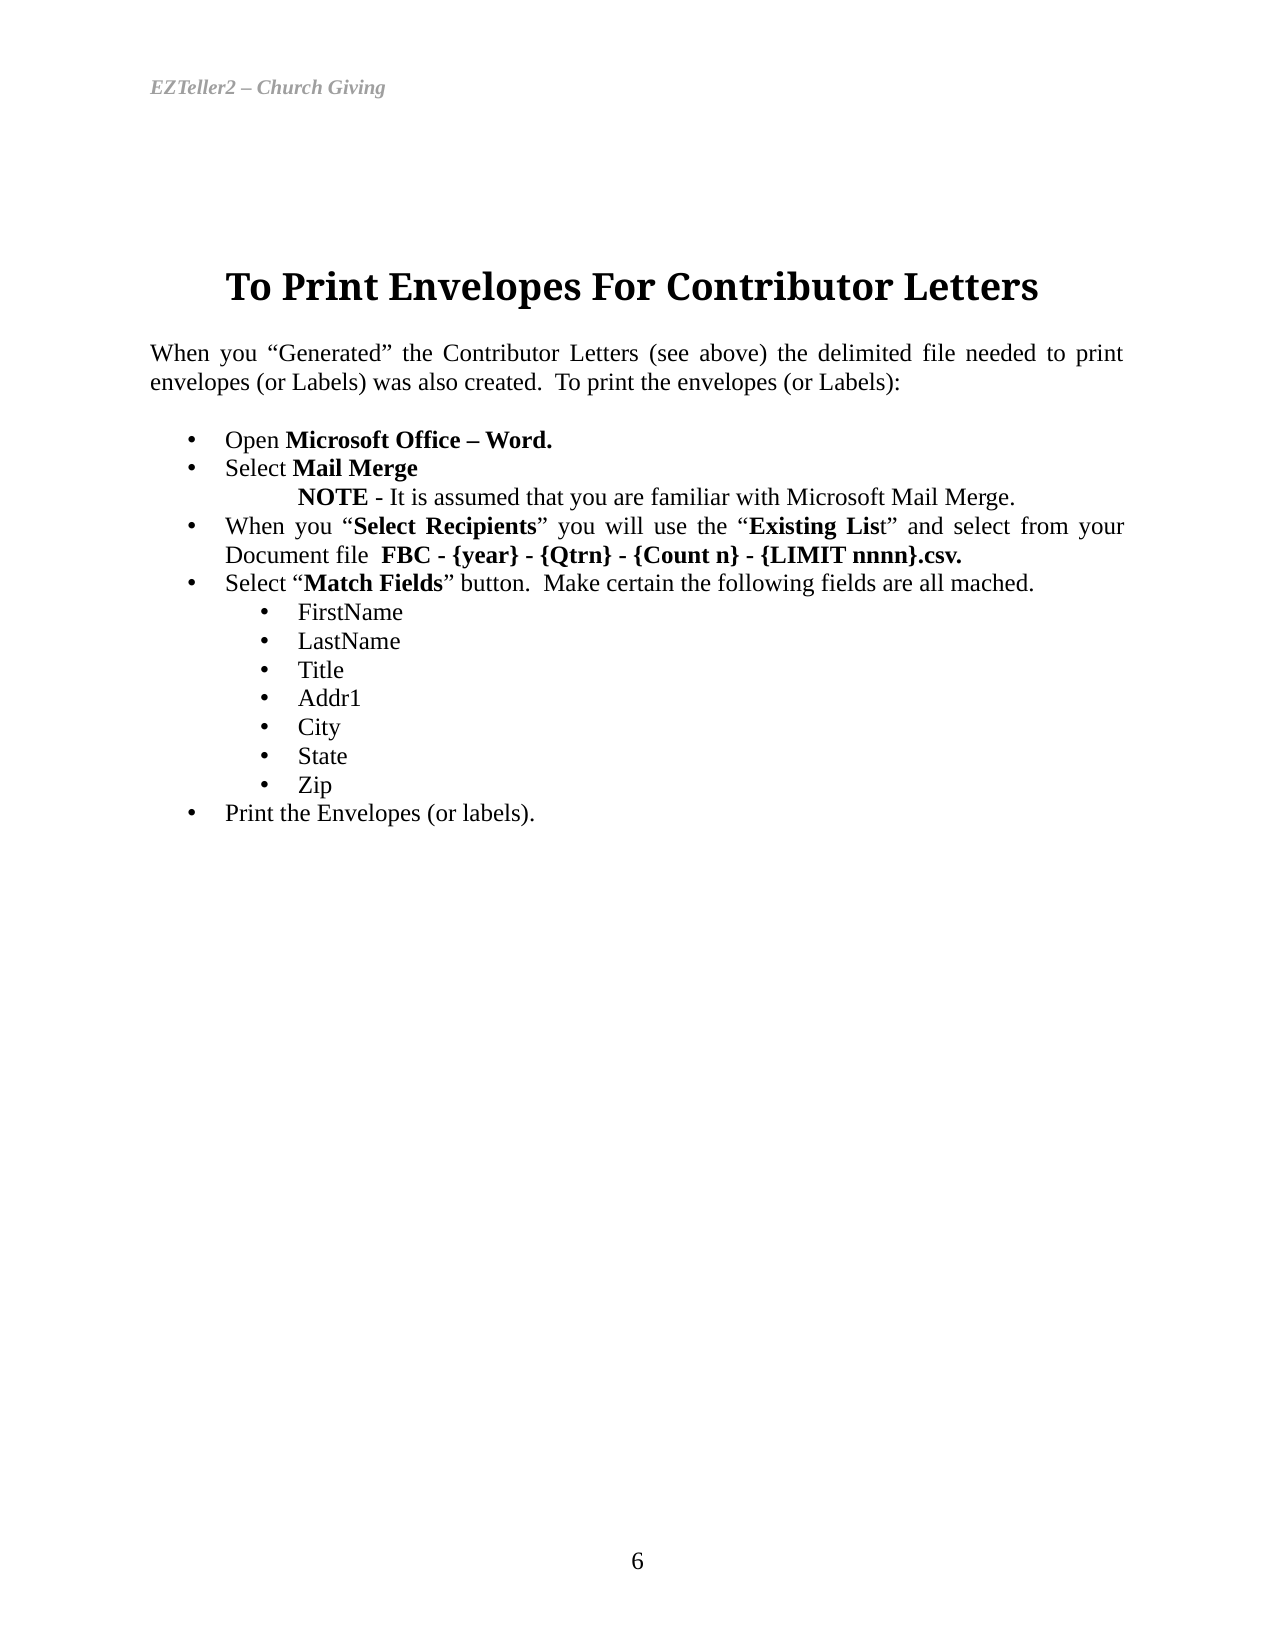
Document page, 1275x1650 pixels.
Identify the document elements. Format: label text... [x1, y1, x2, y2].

list When you “Select Recipients” you will use the “Existing List” and select from your Document file FBC - {year} - {Qtrn} - {Count n} - {LIMIT nnnn}.csv. [187, 511, 1125, 568]
subtitle To Print Envelopes For Contributor Letters [150, 261, 1125, 312]
list LastName [260, 626, 1125, 655]
list Open Microsoft Office – Word. [187, 425, 1125, 453]
list Addr1 [260, 683, 1125, 712]
list State [260, 741, 1125, 770]
list Select “Match Fields” button. Make certain the following fields are all mached. [187, 568, 1125, 597]
text When you “Generated” the Contributor Letters (see above) the delimited file needed to print envelopes (or Labels) was also created. To print the envelopes (or Labels): [150, 338, 1125, 396]
list Print the Envelopes (or labels). [187, 798, 1125, 827]
list FirstName [260, 597, 1125, 626]
list Title [260, 655, 1125, 683]
list City [260, 712, 1125, 741]
list Zip [260, 770, 1125, 798]
text NOTE - It is assumed that you are familiar with Microsoft Mail Merge. [150, 482, 1125, 511]
list Select Mail Merge [187, 453, 1125, 482]
